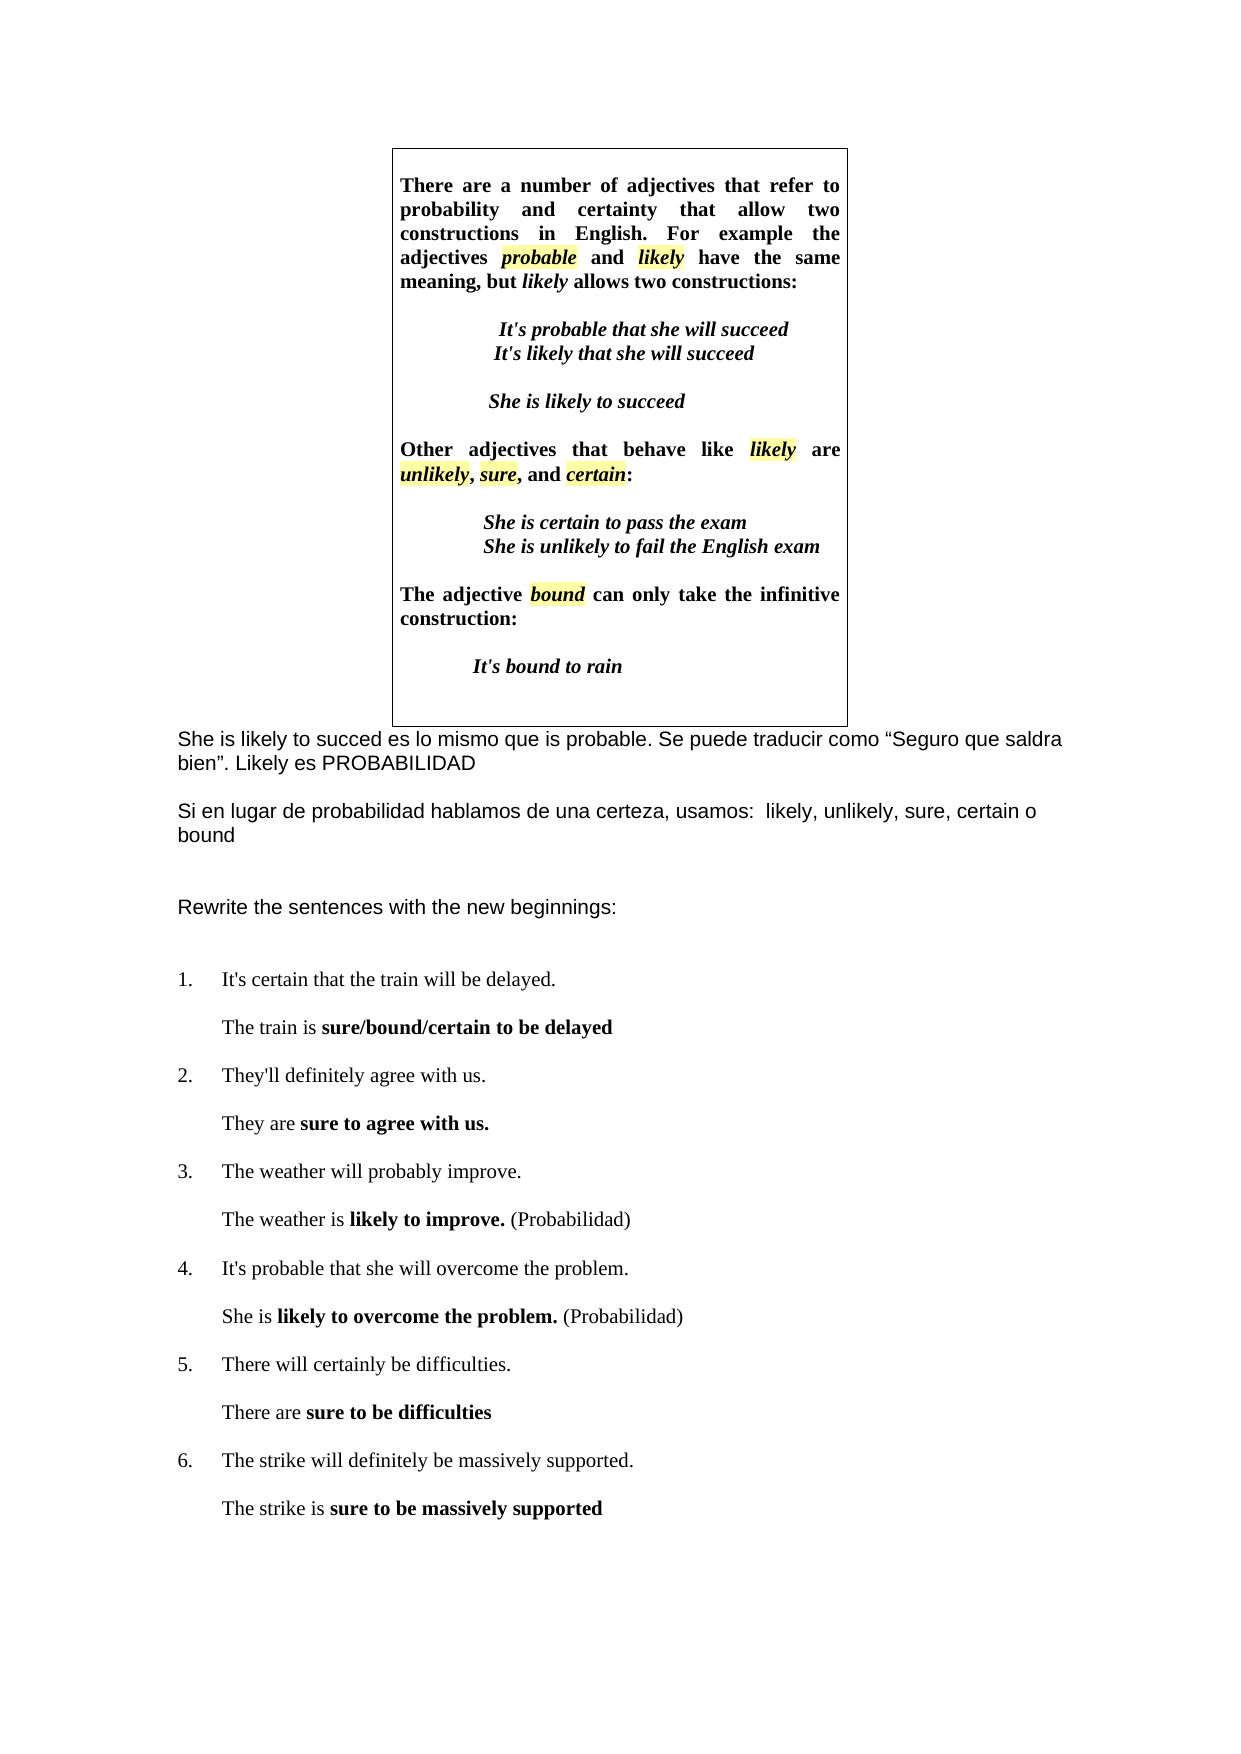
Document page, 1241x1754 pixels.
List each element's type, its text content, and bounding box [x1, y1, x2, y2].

text The train is sure/bound/certain to be delayed [222, 1015, 1063, 1039]
text There are sure to be difficulties [177, 1400, 1063, 1424]
text Rewrite the sentences with the new beginnings: [177, 895, 1063, 919]
text She is likely to succed es lo mismo que is probable. Se puede traducir como “Seguro que saldra bien”. Likely es PROBABILIDAD [177, 727, 1063, 775]
list There will certainly be difficulties. [177, 1352, 1063, 1376]
text They are sure to agree with us. [177, 1111, 1063, 1135]
table_header There are a number of adjectives that refer to probability and certainty that allow two constructions in English. For example the adjectives probable and likely have the same meaning, but likely allows two constructions: It's probable that she will succeed It's likely that she will succeed She is likely to succeed Other adjectives that behave like likely are unlikely, sure, and certain: She is certain to pass the exam She is unlikely to fail the English exam The adjective bound can only take the infinitive construction: It's bound to rain [393, 149, 847, 726]
list They'll definitely agree with us. [177, 1063, 1063, 1087]
list It's probable that she will overcome the problem. [177, 1256, 1063, 1279]
list The weather will probably improve. [177, 1159, 1063, 1183]
list It's certain that the train will be delayed. [177, 967, 1063, 991]
text Si en lugar de probabilidad hablamos de una certeza, usamos: likely, unlikely, sure, certain o bound [177, 799, 1063, 847]
text The strike is sure to be massively supported [177, 1496, 1063, 1520]
text She is likely to overcome the problem. (Probabilidad) [177, 1304, 1063, 1328]
text The weather is likely to improve. (Probabilidad) [177, 1207, 1063, 1231]
list The strike will definitely be massively supported. [177, 1448, 1063, 1472]
